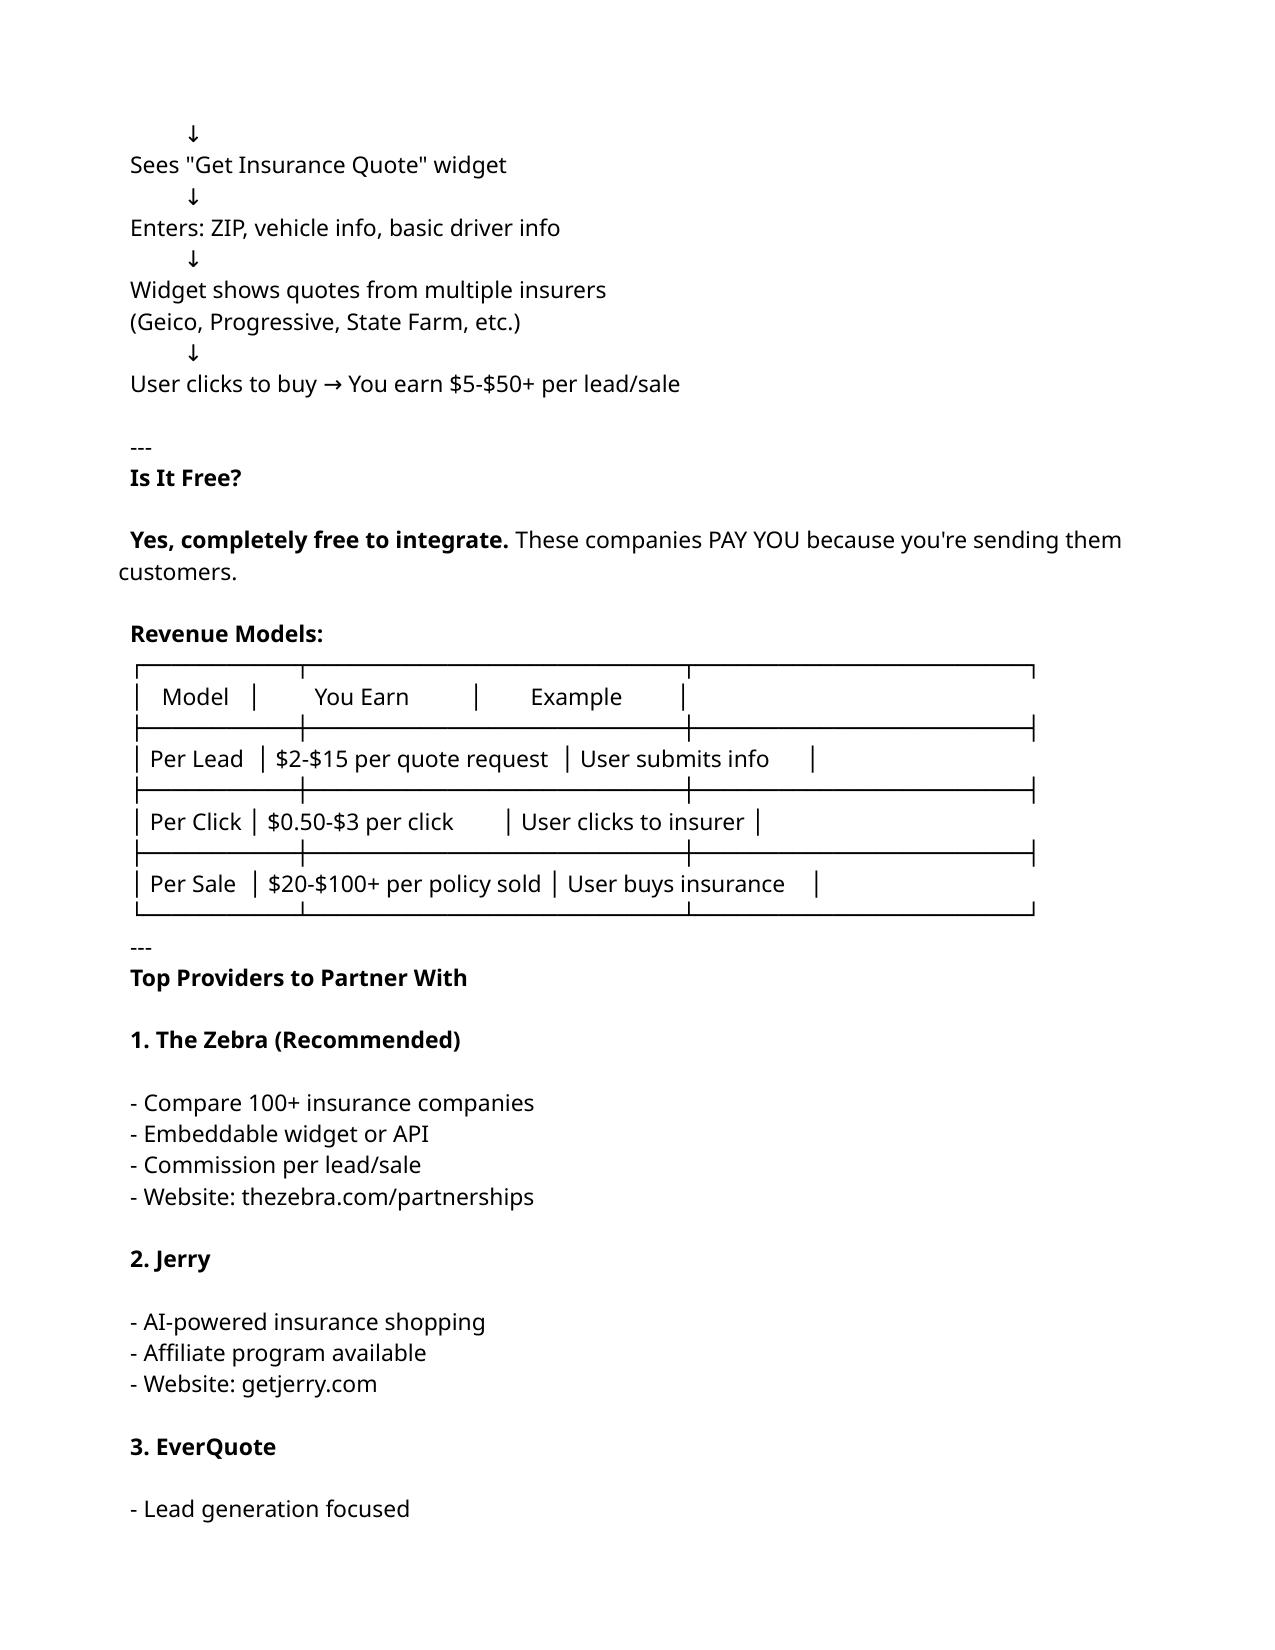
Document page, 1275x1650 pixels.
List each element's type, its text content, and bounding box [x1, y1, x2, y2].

text ├───────────┼───────────────────────────┼────────────────────────┤ [118, 837, 1157, 868]
text - Lead generation focused [118, 1493, 1157, 1524]
text Yes, completely free to integrate. These companies PAY YOU because you're sending them customers. [118, 524, 1157, 587]
text 1. The Zebra (Recommended) [118, 1024, 1157, 1056]
text │ Per Click │ $0.50-$3 per click │ User clicks to insurer │ [118, 806, 1157, 837]
text ├───────────┼───────────────────────────┼────────────────────────┤ [118, 712, 1157, 743]
text (Geico, Progressive, State Farm, etc.) [118, 306, 1157, 337]
text User clicks to buy → You earn $5-$50+ per lead/sale [118, 368, 1157, 399]
text Widget shows quotes from multiple insurers [118, 274, 1157, 306]
text ├───────────┼───────────────────────────┼────────────────────────┤ [118, 774, 1157, 806]
text Is It Free? [118, 462, 1157, 493]
text Top Providers to Partner With [118, 962, 1157, 993]
text ↓ [118, 181, 1157, 212]
text ↓ [118, 118, 1157, 149]
text ┌───────────┬───────────────────────────┬────────────────────────┐ [118, 649, 1157, 681]
text └───────────┴───────────────────────────┴────────────────────────┘ [118, 899, 1157, 931]
text - Compare 100+ insurance companies [118, 1087, 1157, 1118]
text Enters: ZIP, vehicle info, basic driver info [118, 212, 1157, 243]
text ↓ [118, 337, 1157, 368]
text 2. Jerry [118, 1243, 1157, 1274]
text --- [118, 431, 1157, 462]
text 3. EverQuote [118, 1431, 1157, 1462]
text Revenue Models: [118, 618, 1157, 649]
text - Embeddable widget or API [118, 1118, 1157, 1149]
text - AI-powered insurance shopping [118, 1306, 1157, 1337]
text Sees "Get Insurance Quote" widget [118, 149, 1157, 181]
text │ Per Sale │ $20-$100+ per policy sold │ User buys insurance │ [118, 868, 1157, 899]
text │ Model │ You Earn │ Example │ [118, 681, 1157, 712]
text - Commission per lead/sale [118, 1149, 1157, 1181]
text │ Per Lead │ $2-$15 per quote request │ User submits info │ [118, 743, 1157, 774]
text - Affiliate program available [118, 1337, 1157, 1368]
text ↓ [118, 243, 1157, 274]
text - Website: getjerry.com [118, 1368, 1157, 1399]
text - Website: thezebra.com/partnerships [118, 1181, 1157, 1212]
text --- [118, 931, 1157, 962]
